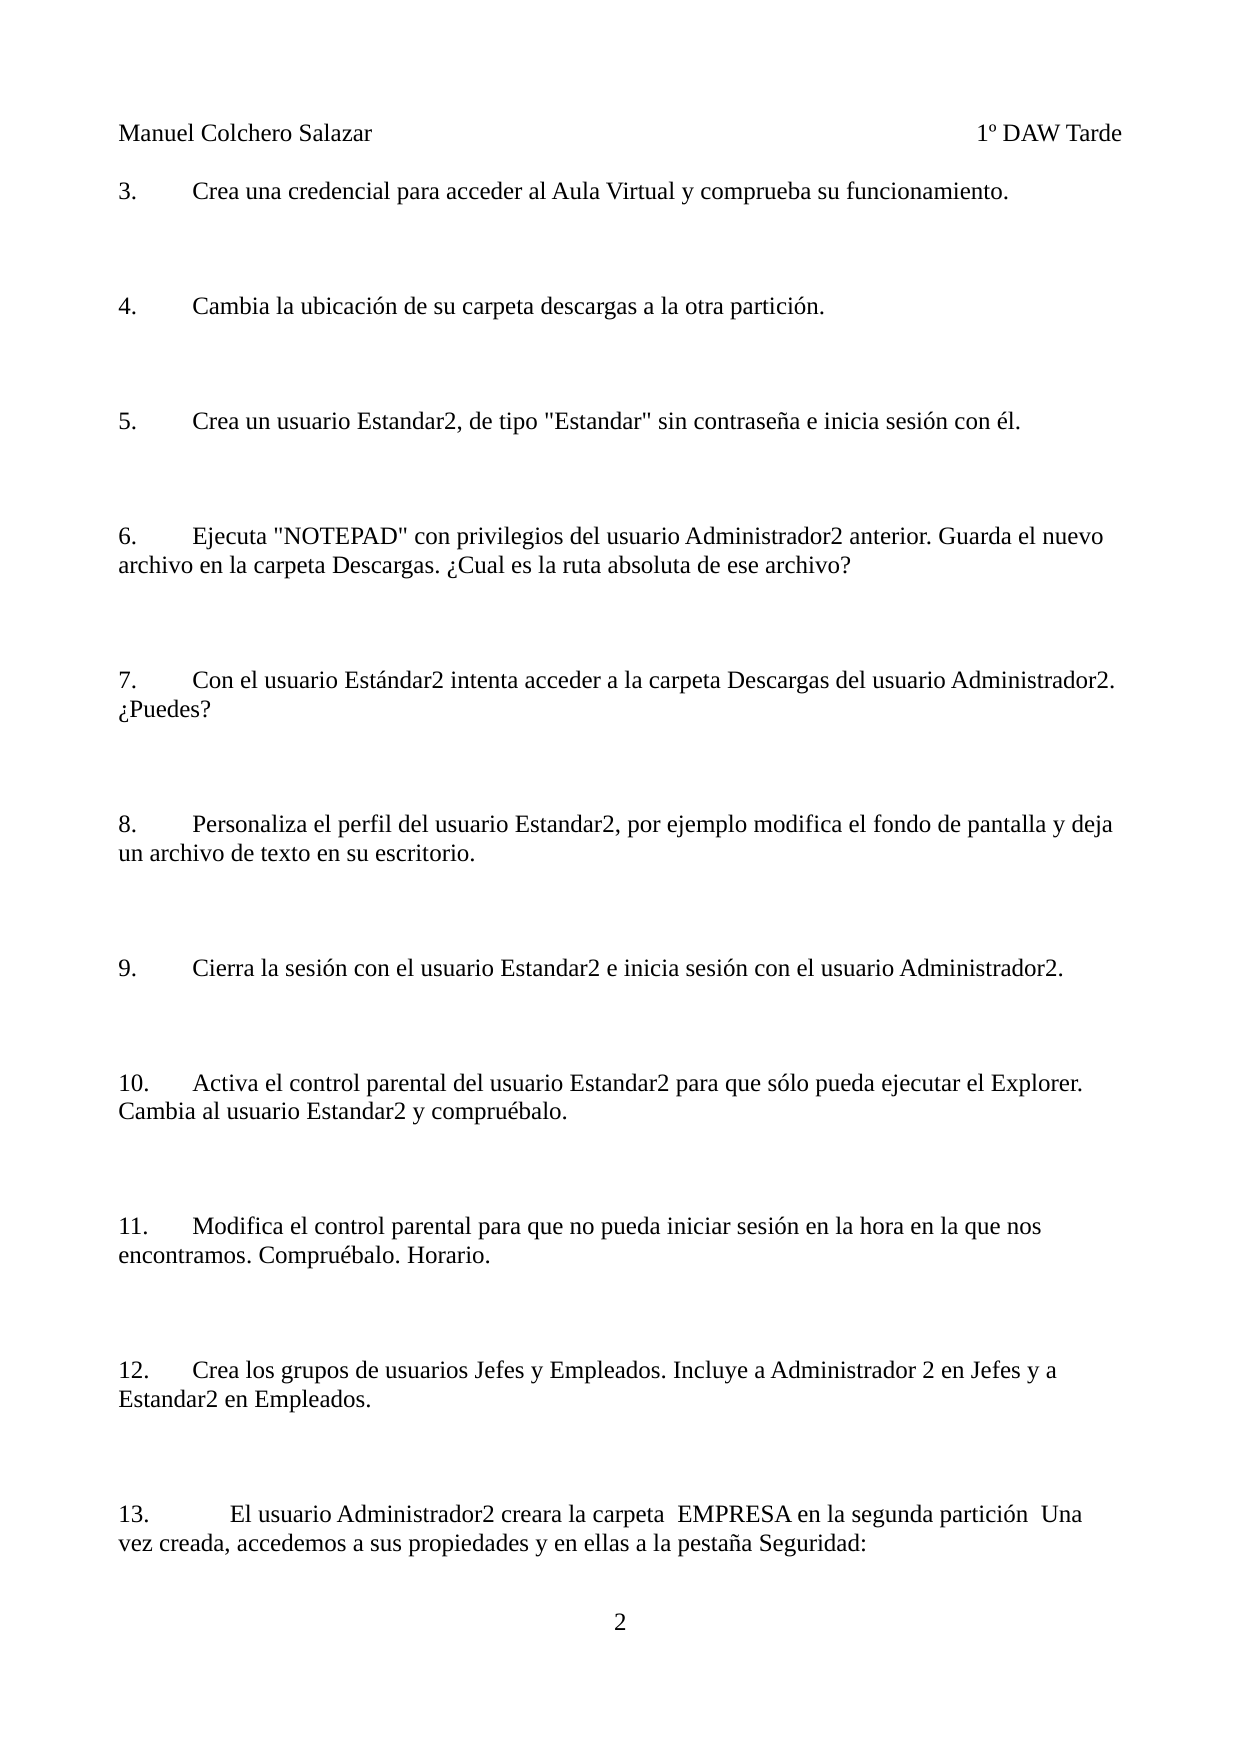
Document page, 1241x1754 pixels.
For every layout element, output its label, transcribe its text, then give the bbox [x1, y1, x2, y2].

text 10. Activa el control parental del usuario Estandar2 para que sólo pueda ejecutar el Explorer. Cambia al usuario Estandar2 y compruébalo. [118, 1068, 1122, 1125]
text 8. Personaliza el perfil del usuario Estandar2, por ejemplo modifica el fondo de pantalla y deja un archivo de texto en su escritorio. [118, 809, 1122, 866]
text 3. Crea una credencial para acceder al Aula Virtual y comprueba su funcionamiento. [118, 176, 1122, 205]
text 4. Cambia la ubicación de su carpeta descargas a la otra partición. [118, 291, 1122, 320]
text 12. Crea los grupos de usuarios Jefes y Empleados. Incluye a Administrador 2 en Jefes y a Estandar2 en Empleados. [118, 1355, 1122, 1413]
text 11. Modifica el control parental para que no pueda iniciar sesión en la hora en la que nos encontramos. Compruébalo. Horario. [118, 1211, 1122, 1269]
text 5. Crea un usuario Estandar2, de tipo "Estandar" sin contraseña e inicia sesión con él. [118, 406, 1122, 435]
text 6. Ejecuta "NOTEPAD" con privilegios del usuario Administrador2 anterior. Guarda el nuevo archivo en la carpeta Descargas. ¿Cual es la ruta absoluta de ese archivo? [118, 521, 1122, 579]
text 9. Cierra la sesión con el usuario Estandar2 e inicia sesión con el usuario Administrador2. [118, 953, 1122, 981]
text 13. El usuario Administrador2 creara la carpeta EMPRESA en la segunda partición Una vez creada, accedemos a sus propiedades y en ellas a la pestaña Seguridad: [118, 1499, 1122, 1556]
text 7. Con el usuario Estándar2 intenta acceder a la carpeta Descargas del usuario Administrador2. ¿Puedes? [118, 665, 1122, 723]
